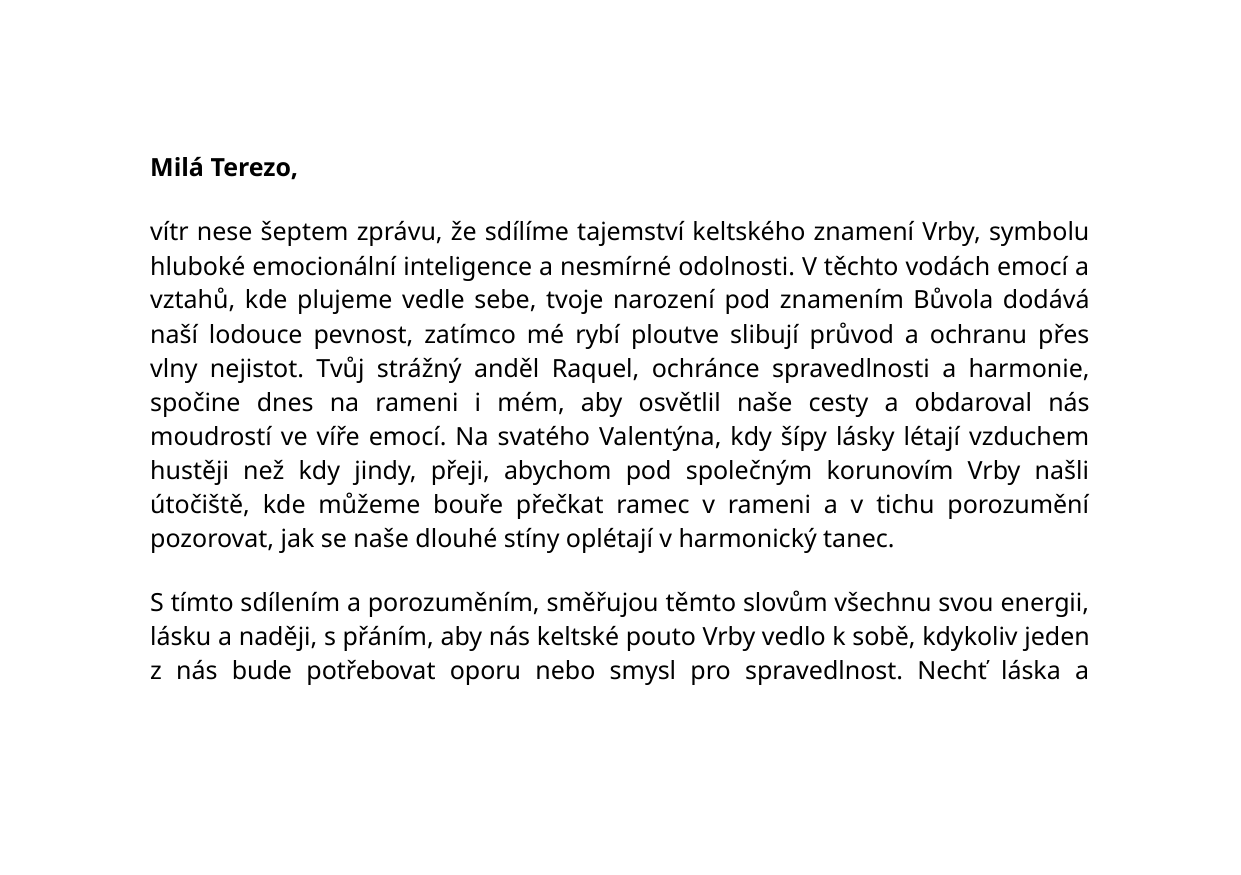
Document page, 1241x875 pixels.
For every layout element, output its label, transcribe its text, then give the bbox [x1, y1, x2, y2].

text Milá Terezo, [150, 150, 1091, 184]
text vítr nese šeptem zprávu, že sdílíme tajemství keltského znamení Vrby, symbolu hluboké emocionální inteligence a nesmírné odolnosti. V těchto vodách emocí a vztahů, kde plujeme vedle sebe, tvoje narození pod znamením Bůvola dodává naší lodouce pevnost, zatímco mé rybí ploutve slibují průvod a ochranu přes vlny nejistot. Tvůj strážný anděl Raquel, ochránce spravedlnosti a harmonie, spočine dnes na rameni i mém, aby osvětlil naše cesty a obdaroval nás moudrostí ve víře emocí. Na svatého Valentýna, kdy šípy lásky létají vzduchem hustěji než kdy jindy, přeji, abychom pod společným korunovím Vrby našli útočiště, kde můžeme bouře přečkat ramec v rameni a v tichu porozumění pozorovat, jak se naše dlouhé stíny oplétají v harmonický tanec. [150, 214, 1091, 555]
text S tímto sdílením a porozuměním, směřujou těmto slovům všechnu svou energii, lásku a naději, s přáním, aby nás keltské pouto Vrby vedlo k sobě, kdykoliv jeden z nás bude potřebovat oporu nebo smysl pro spravedlnost. Nechť láska a přátelství kvetou ve stínu naší Vrby s jemností a silou, kterou jen ona může obdařit. [150, 585, 1091, 687]
